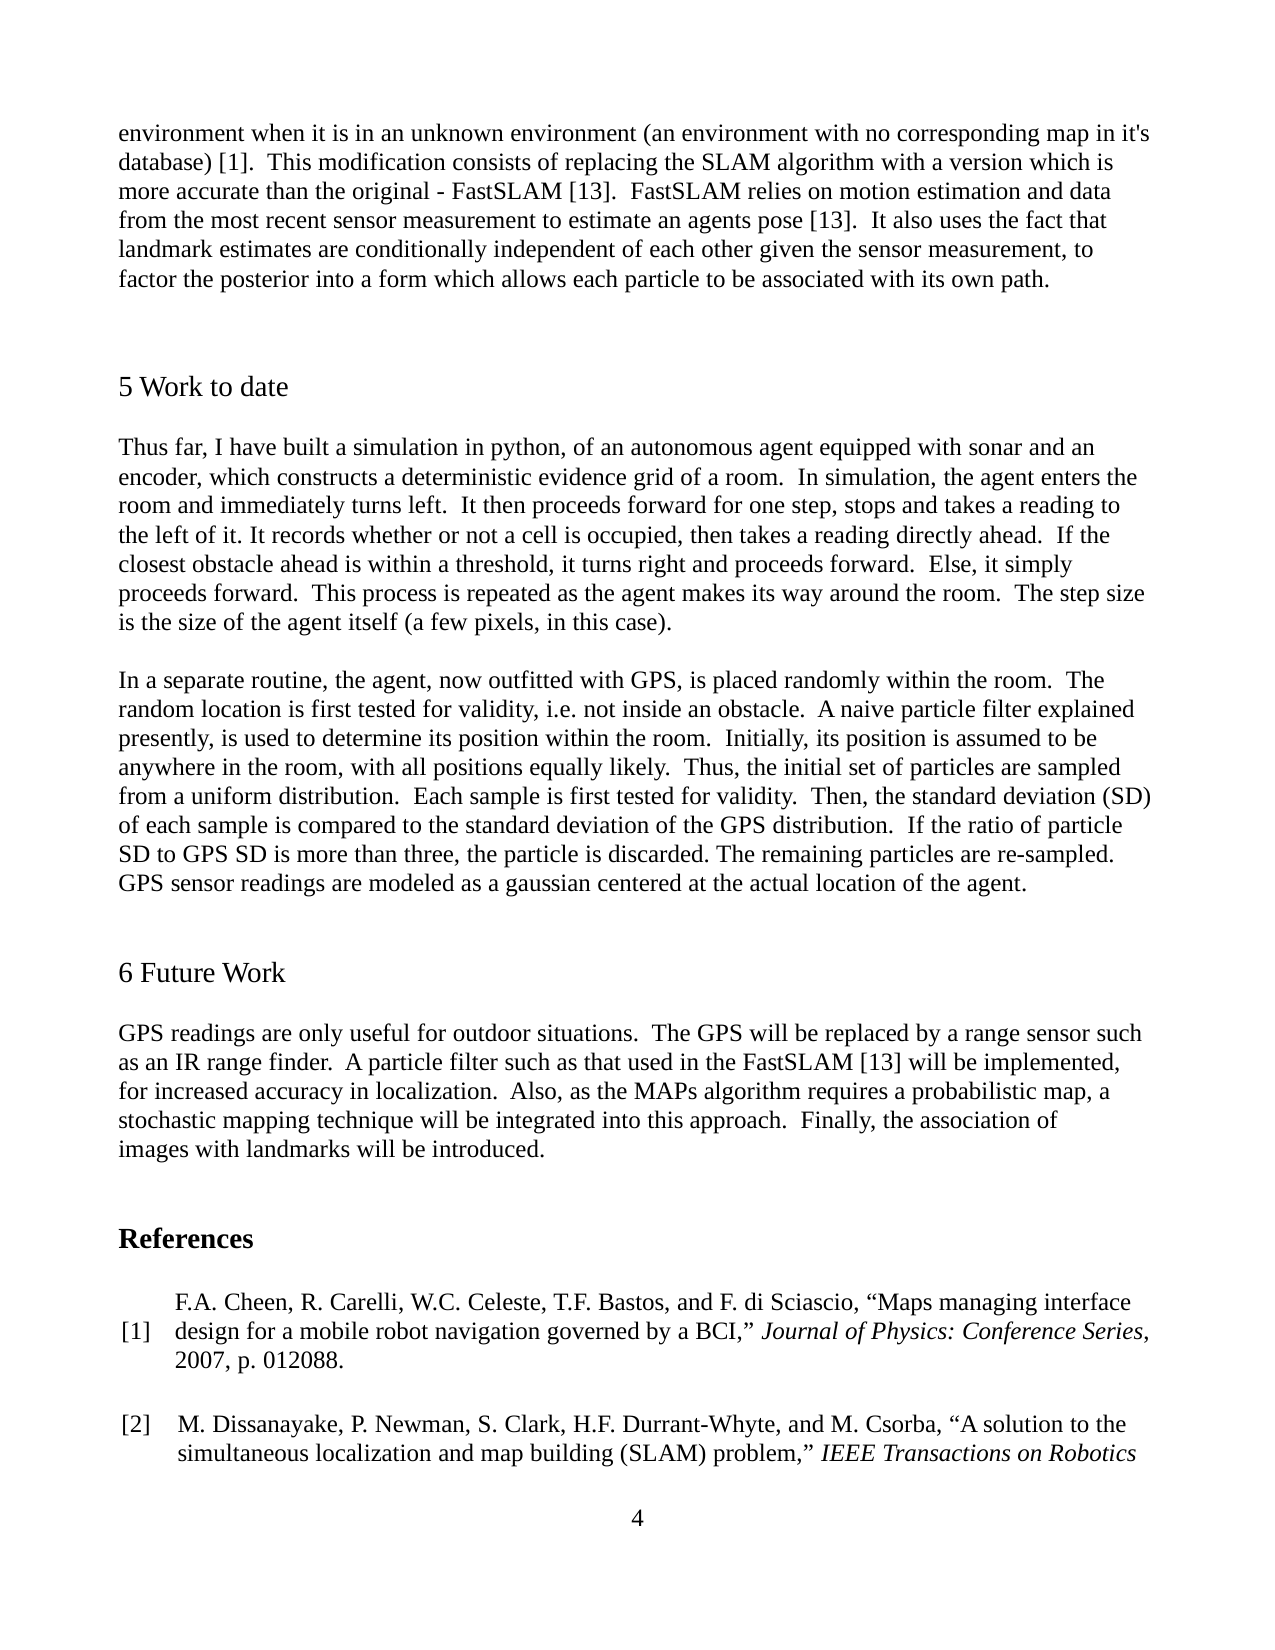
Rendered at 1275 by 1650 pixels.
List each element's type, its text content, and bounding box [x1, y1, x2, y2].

text In a separate routine, the agent, now outfitted with GPS, is placed randomly within the room. The random location is first tested for validity, i.e. not inside an obstacle. A naive particle filter explained presently, is used to determine its position within the room. Initially, its position is assumed to be anywhere in the room, with all positions equally likely. Thus, the initial set of particles are sampled from a uniform distribution. Each sample is first tested for validity. Then, the standard deviation (SD) of each sample is compared to the standard deviation of the GPS distribution. If the ratio of particle SD to GPS SD is more than three, the particle is discarded. The remaining particles are re-sampled. GPS sensor readings are modeled as a gaussian centered at the actual location of the agent. [118, 665, 1157, 897]
table_header F.A. Cheen, R. Carelli, W.C. Celeste, T.F. Bastos, and F. di Sciascio, “Maps managing interface design for a mobile robot navigation governed by a BCI,” Journal of Physics: Conference Series, 2007, p. 012088. [172, 1284, 1157, 1377]
text References [118, 1221, 1157, 1255]
table_header [1] [118, 1284, 172, 1377]
table_header [2] [118, 1406, 174, 1470]
text GPS readings are only useful for outdoor situations. The GPS will be replaced by a range sensor such as an IR range finder. A particle filter such as that used in the FastSLAM [13] will be implemented, for increased accuracy in localization. Also, as the MAPs algorithm requires a probabilistic map, a stochastic mapping technique will be integrated into this approach. Finally, the association of [118, 1018, 1157, 1134]
text 6 Future Work [118, 955, 1157, 989]
text landmark estimates are conditionally independent of each other given the sensor measurement, to factor the posterior into a form which allows each particle to be associated with its own path. [118, 234, 1157, 292]
text Thus far, I have built a simulation in python, of an autonomous agent equipped with sonar and an encoder, which constructs a deterministic evidence grid of a room. In simulation, the agent enters the room and immediately turns left. It then proceeds forward for one step, stops and takes a reading to the left of it. It records whether or not a cell is occupied, then takes a reading directly ahead. If the closest obstacle ahead is within a threshold, it turns right and proceeds forward. Else, it simply proceeds forward. This process is repeated as the agent makes its way around the room. The step size is the size of the agent itself (a few pixels, in this case). [118, 432, 1157, 636]
text images with landmarks will be introduced. [118, 1134, 1157, 1163]
text environment when it is in an unknown environment (an environment with no corresponding map in it's database) [1]. This modification consists of replacing the SLAM algorithm with a version which is more accurate than the original - FastSLAM [13]. FastSLAM relies on motion estimation and data from the most recent sensor measurement to estimate an agents pose [13]. It also uses the fact that [118, 118, 1157, 234]
table_header M. Dissanayake, P. Newman, S. Clark, H.F. Durrant-Whyte, and M. Csorba, “A solution to the simultaneous localization and map building (SLAM) problem,” IEEE Transactions on Robotics [174, 1406, 1157, 1470]
text 5 Work to date [118, 370, 1157, 403]
